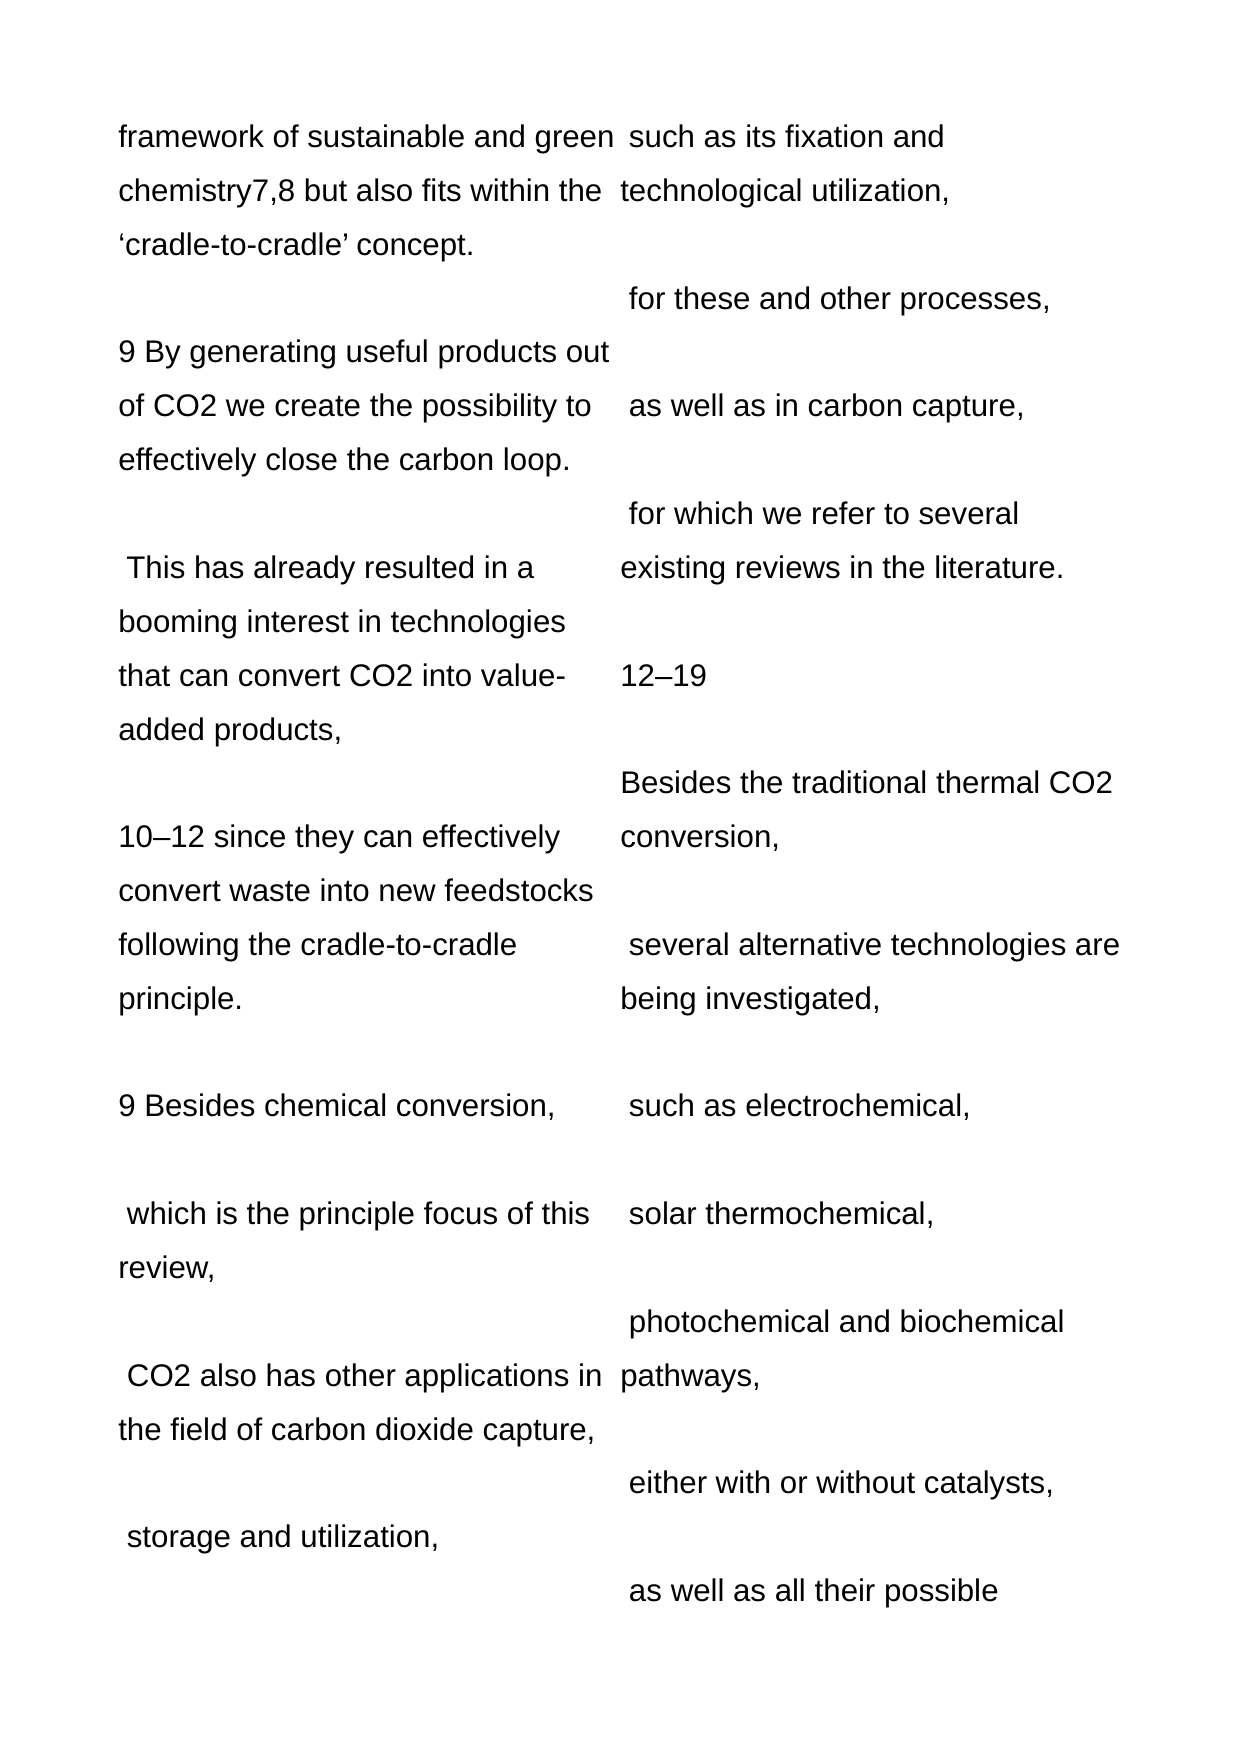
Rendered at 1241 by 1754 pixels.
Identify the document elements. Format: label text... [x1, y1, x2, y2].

text either with or without catalysts, [620, 1464, 1122, 1500]
text such as electrochemical, [620, 1087, 1122, 1123]
text Besides the traditional thermal CO2 conversion, [620, 764, 1122, 854]
text which is the principle focus of this review, [118, 1195, 620, 1285]
text for these and other processes, [620, 280, 1122, 316]
text photochemical and biochemical pathways, [620, 1303, 1122, 1393]
text as well as in carbon capture, [620, 387, 1122, 423]
text This has already resulted in a booming interest in technologies that can convert CO2 into value-added products, [118, 549, 620, 746]
text solar thermochemical, [620, 1195, 1122, 1231]
text such as its fixation and technological utilization, [620, 118, 1122, 208]
text CO2 also has other applications in the field of carbon dioxide capture, [118, 1357, 620, 1447]
text 10–12 since they can effectively convert waste into new feedstocks following the cradle-to-cradle principle. [118, 818, 620, 1016]
text storage and utilization, [118, 1518, 620, 1554]
text as well as all their possible [620, 1572, 1122, 1608]
text 9 Besides chemical conversion, [118, 1087, 620, 1123]
text 9 By generating useful products out of CO2 we create the possibility to effectively close the carbon loop. [118, 333, 620, 477]
text several alternative technologies are being investigated, [620, 926, 1122, 1016]
text 12–19 [620, 657, 1122, 693]
text for which we refer to several existing reviews in the literature. [620, 495, 1122, 585]
text framework of sustainable and green chemistry7,8 but also fits within the ‘cradle-to-cradle’ concept. [118, 118, 620, 262]
